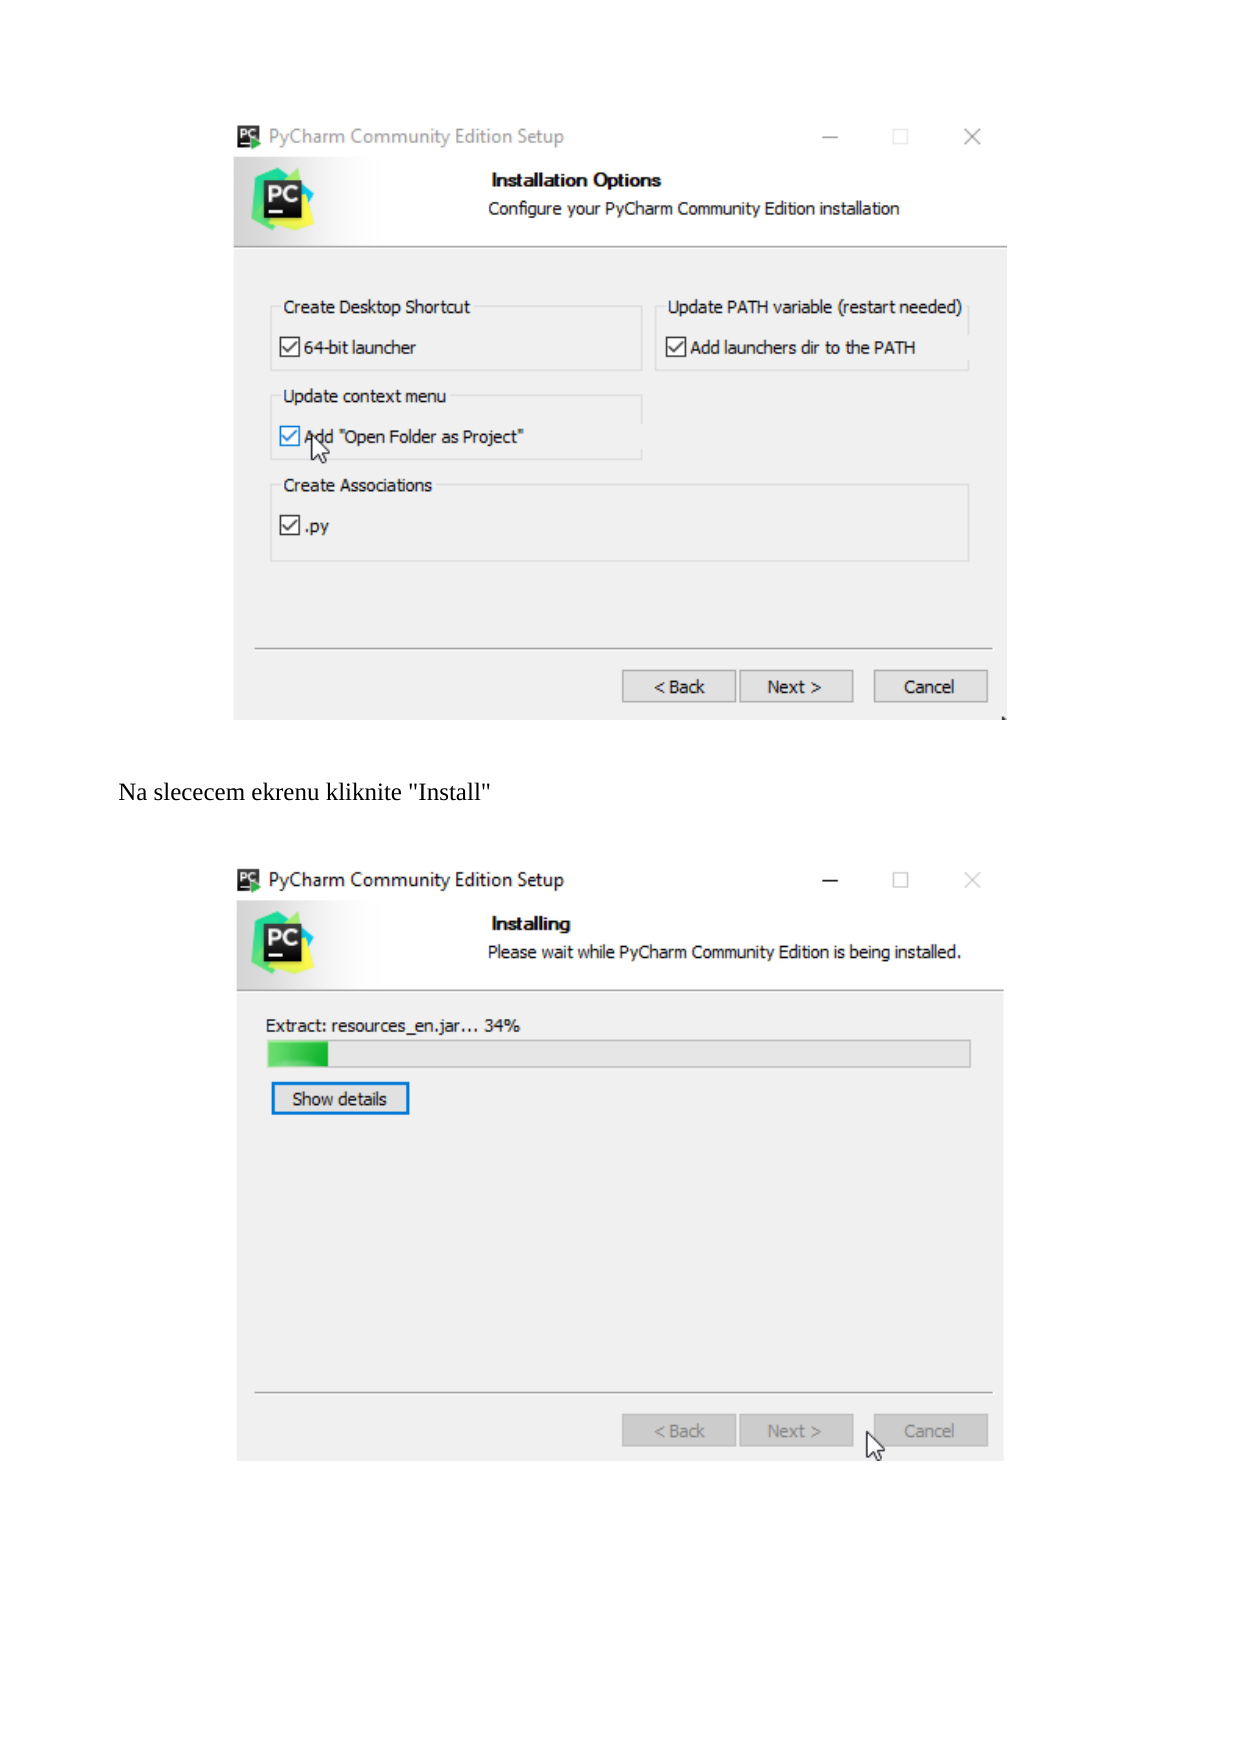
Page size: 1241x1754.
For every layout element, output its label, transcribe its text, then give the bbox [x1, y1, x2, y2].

picture [236, 863, 1004, 1461]
picture [233, 118, 1007, 720]
text Na slececem ekrenu kliknite "Install" [118, 777, 1122, 806]
